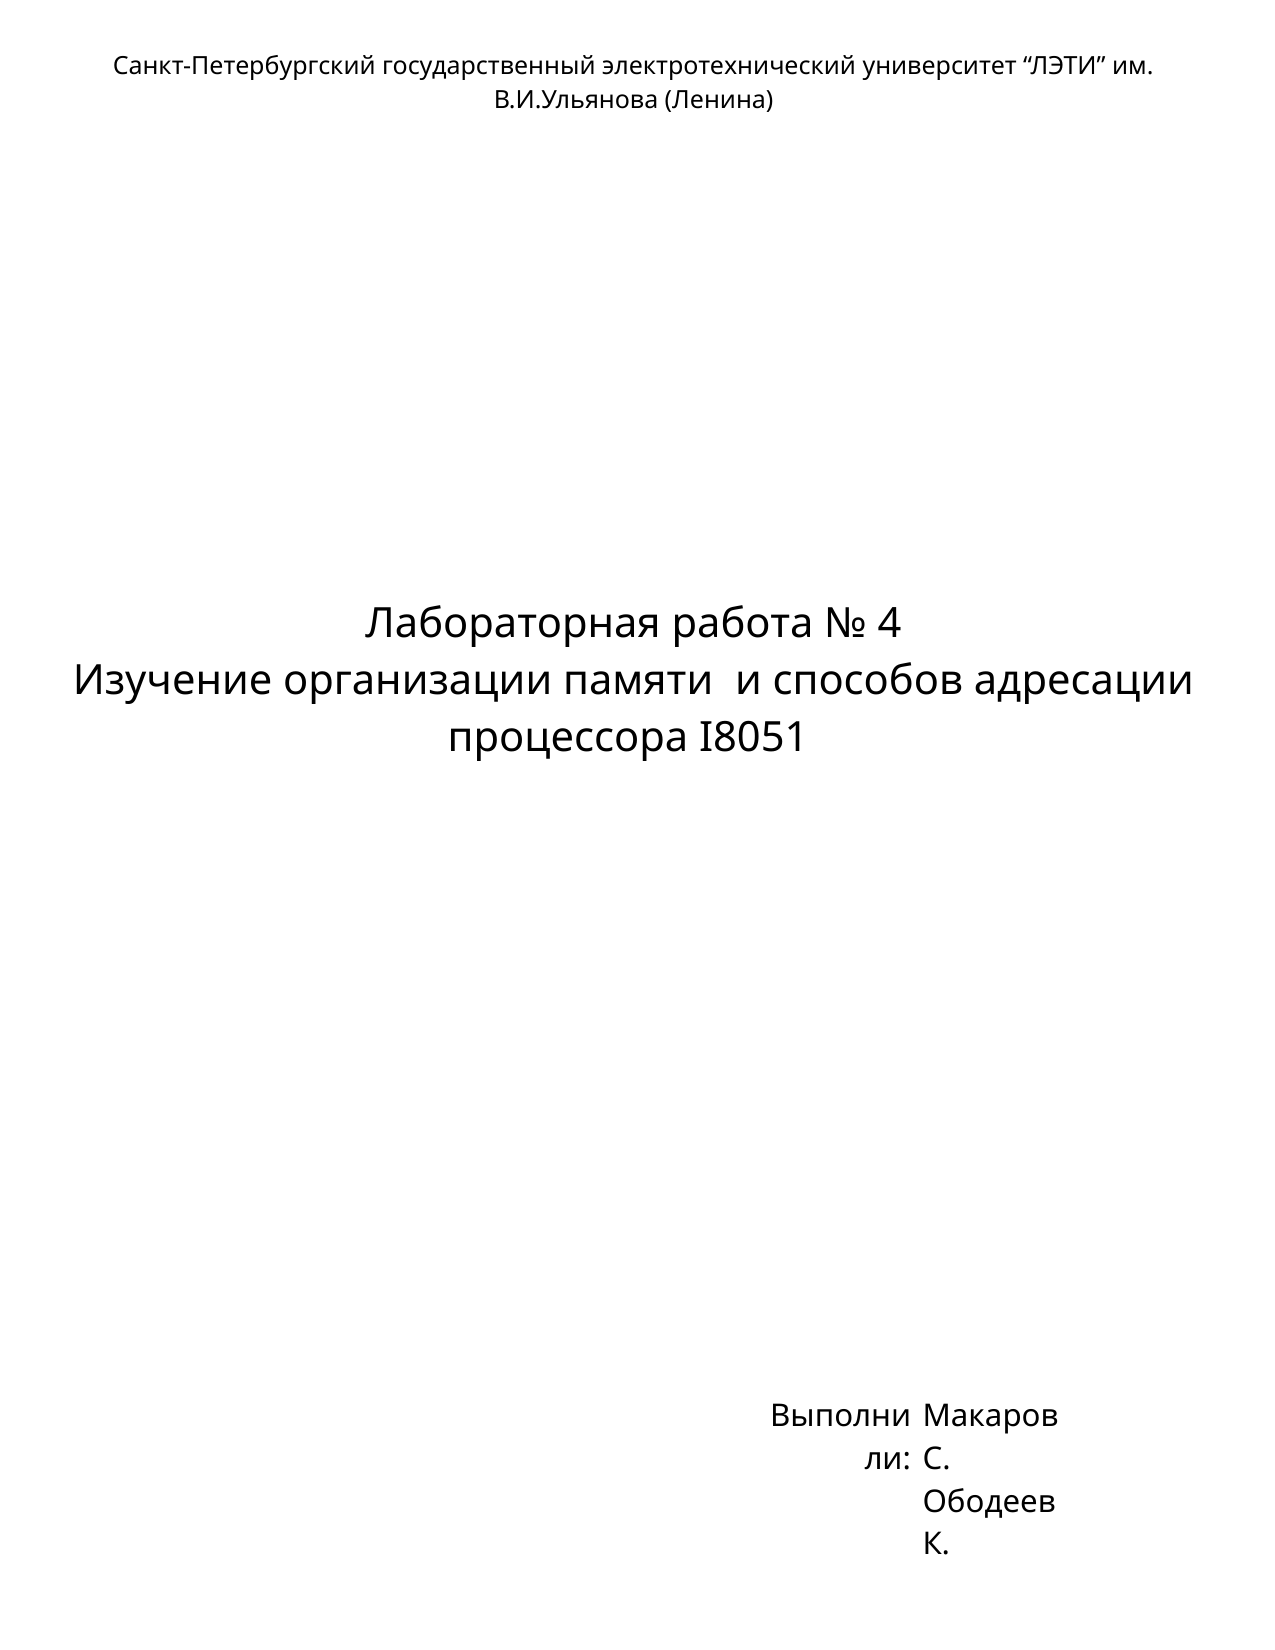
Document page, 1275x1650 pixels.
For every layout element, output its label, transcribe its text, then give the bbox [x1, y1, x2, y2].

table_header Макаров С. Ободеев К. [917, 1388, 1096, 1569]
text Санкт-Петербургский государственный электротехнический университет “ЛЭТИ” им. В.И.Ульянова (Ленина) [53, 48, 1213, 116]
table_header Выполнили: [746, 1388, 917, 1569]
text Изучение организации памяти и способов адресации процессора I8051 [53, 649, 1213, 763]
text Лабораторная работа № 4 [53, 593, 1213, 649]
